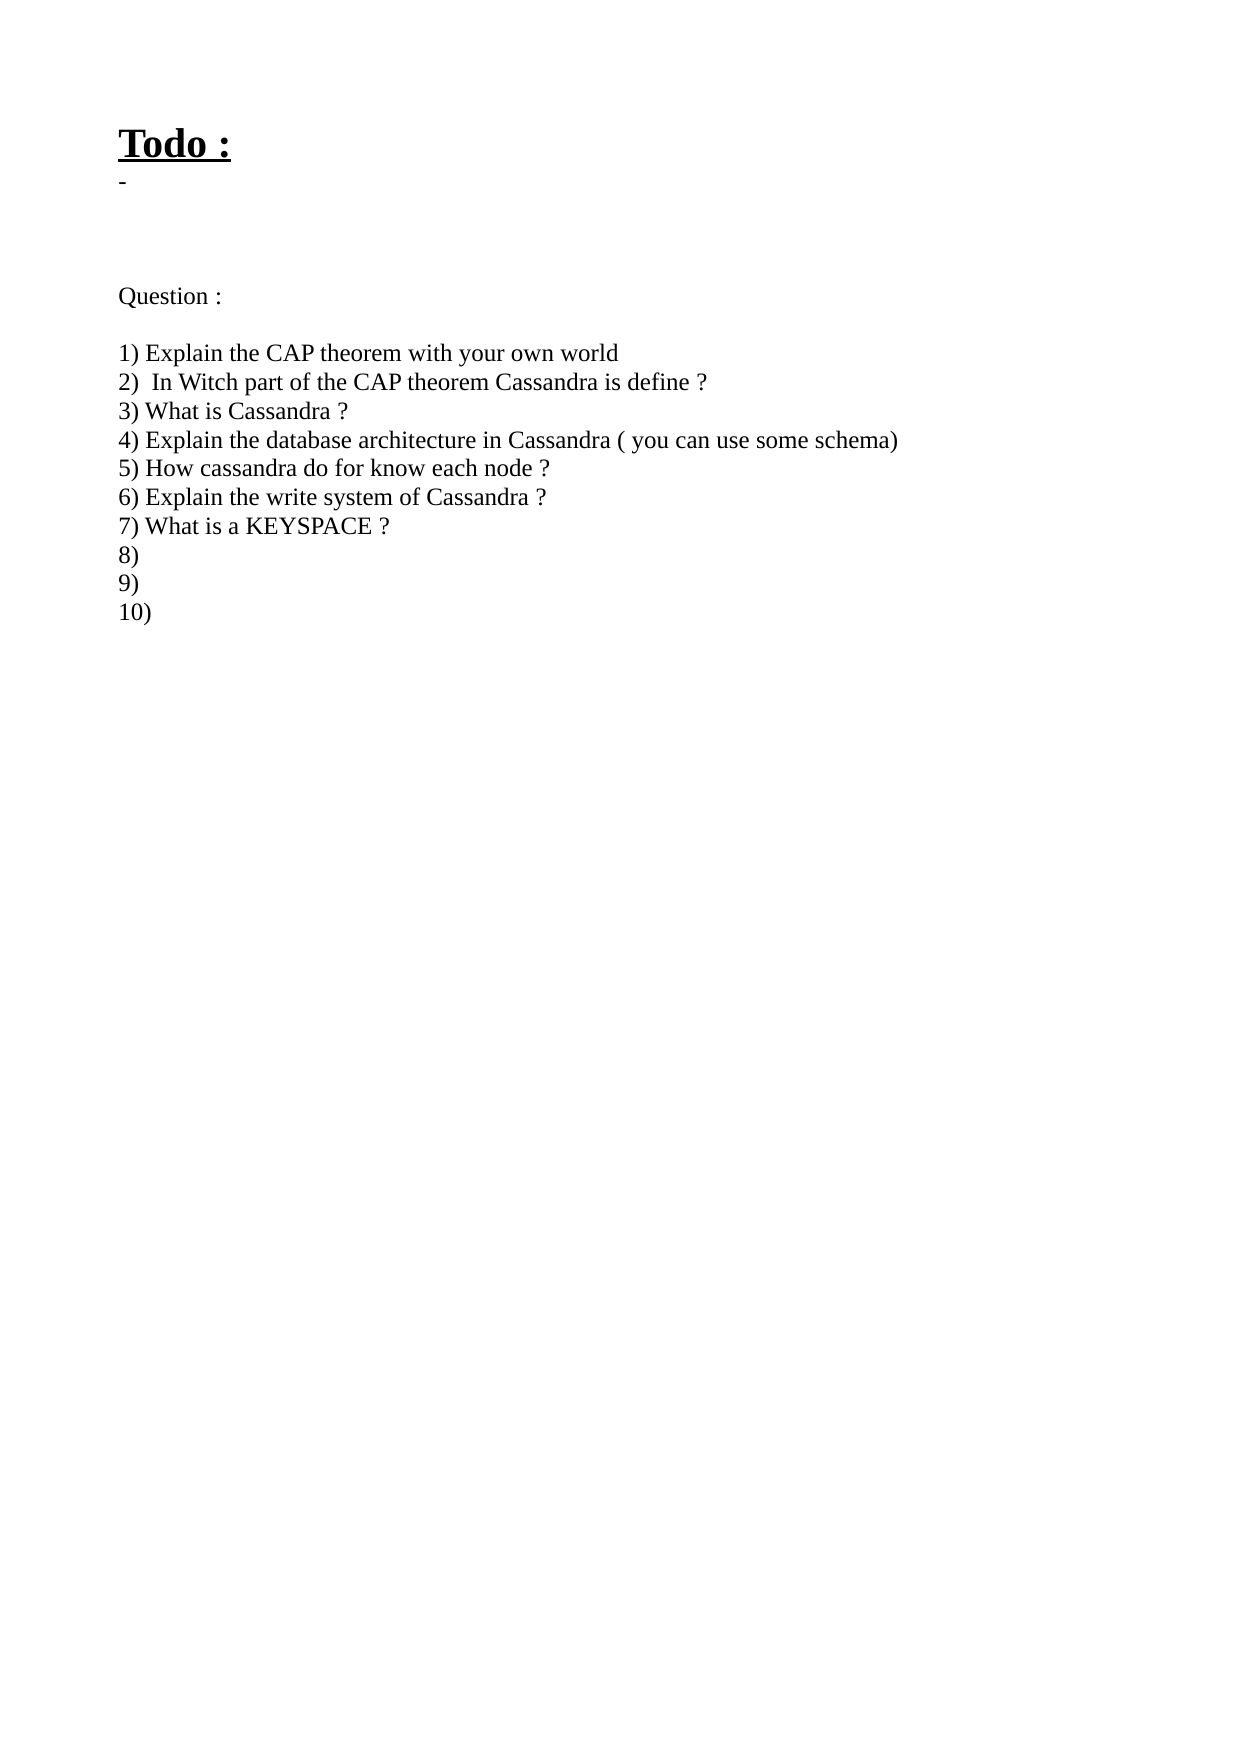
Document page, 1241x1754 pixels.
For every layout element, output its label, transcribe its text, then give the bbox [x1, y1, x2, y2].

text 9) [118, 568, 1122, 597]
text 4) Explain the database architecture in Cassandra ( you can use some schema) [118, 425, 1122, 453]
text 6) Explain the write system of Cassandra ? [118, 482, 1122, 511]
text 7) What is a KEYSPACE ? [118, 511, 1122, 540]
text - [118, 166, 1122, 195]
text Todo : [118, 118, 1122, 166]
text 10) [118, 597, 1122, 626]
text 3) What is Cassandra ? [118, 396, 1122, 425]
text Question : [118, 281, 1122, 310]
text 8) [118, 540, 1122, 568]
text 2) In Witch part of the CAP theorem Cassandra is define ? [118, 367, 1122, 396]
text 1) Explain the CAP theorem with your own world [118, 338, 1122, 367]
text 5) How cassandra do for know each node ? [118, 453, 1122, 482]
